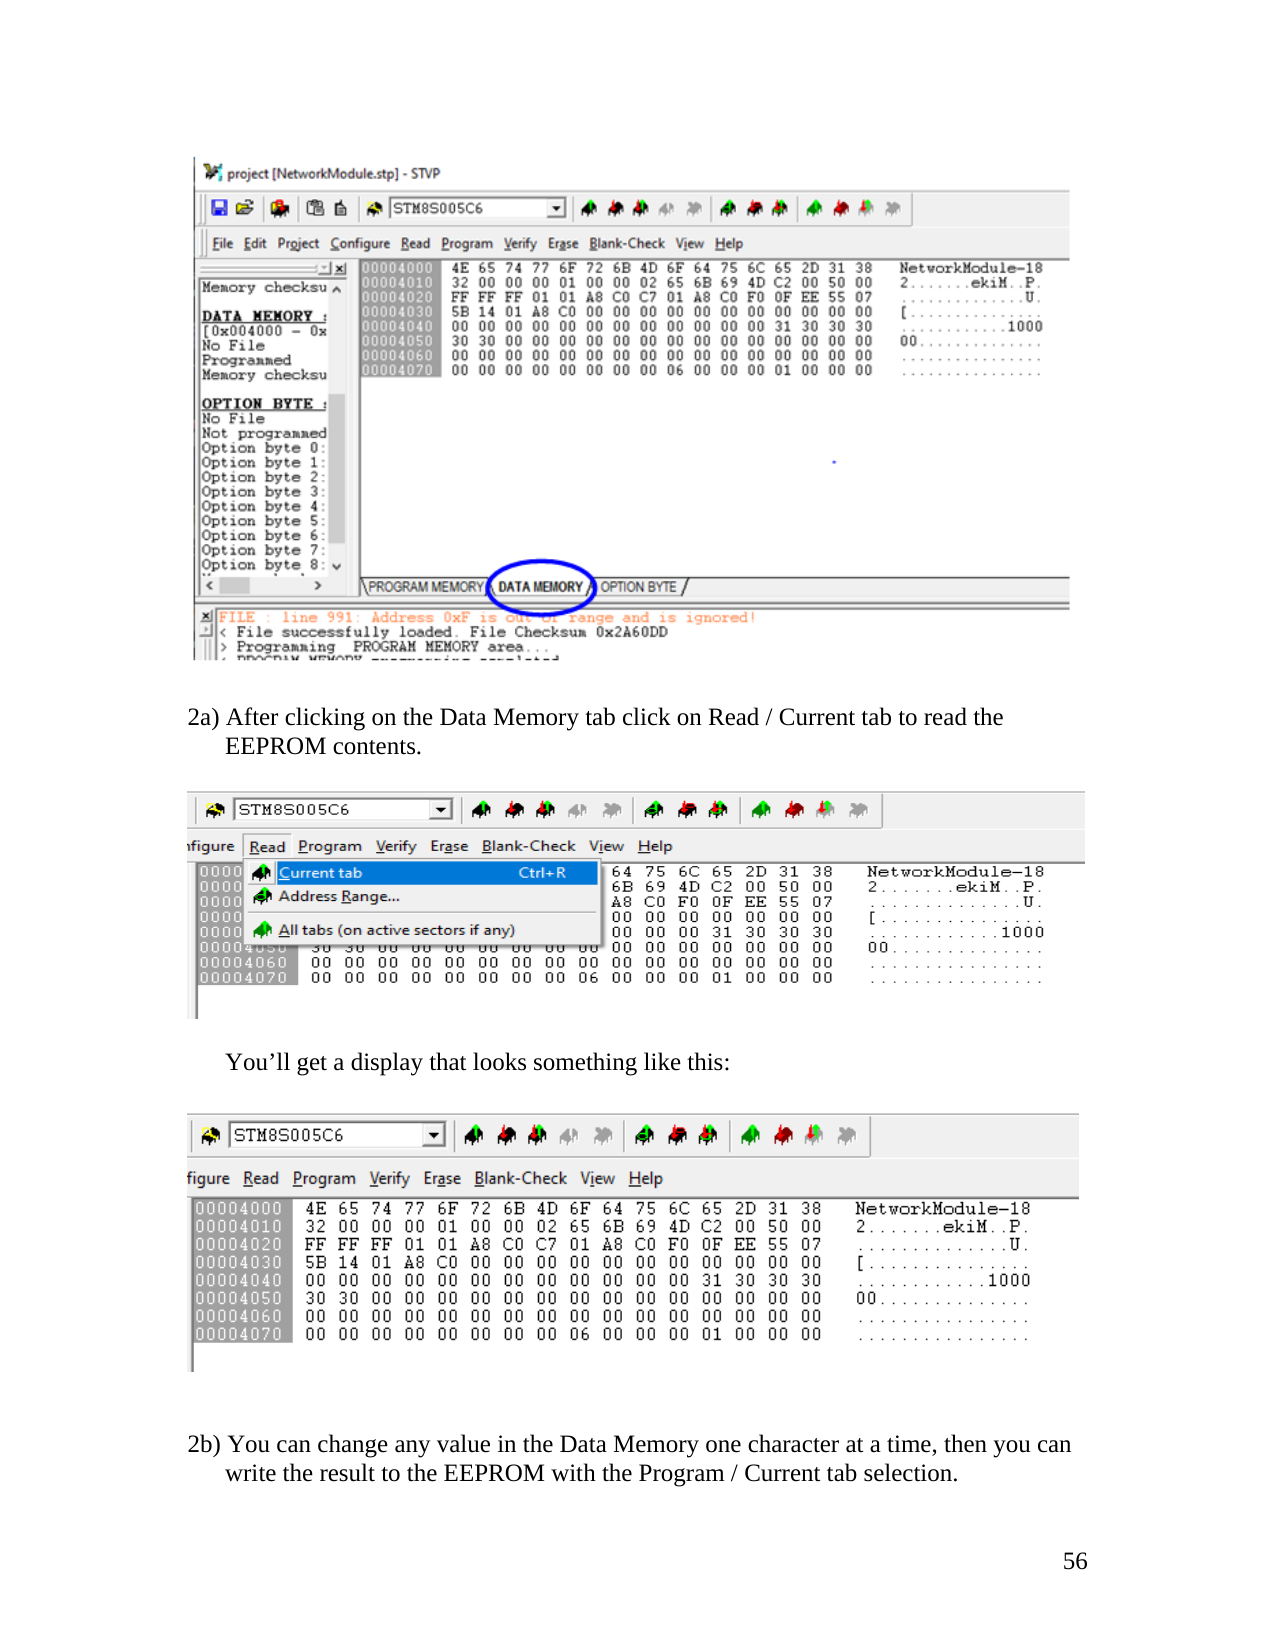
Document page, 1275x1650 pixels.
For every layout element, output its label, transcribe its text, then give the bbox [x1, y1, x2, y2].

text 2a) After clicking on the Data Memory tab click on Read / Current tab to read the EEPROM contents. [187, 702, 1087, 760]
picture [187, 788, 1085, 1019]
picture [187, 1104, 1079, 1372]
picture [187, 149, 1082, 674]
text You’ll get a display that looks something like this: [225, 1047, 1087, 1076]
text 2b) You can change any value in the Data Memory one character at a time, then you can write the result to the EEPROM with the Program / Current tab selection. [187, 1429, 1087, 1487]
